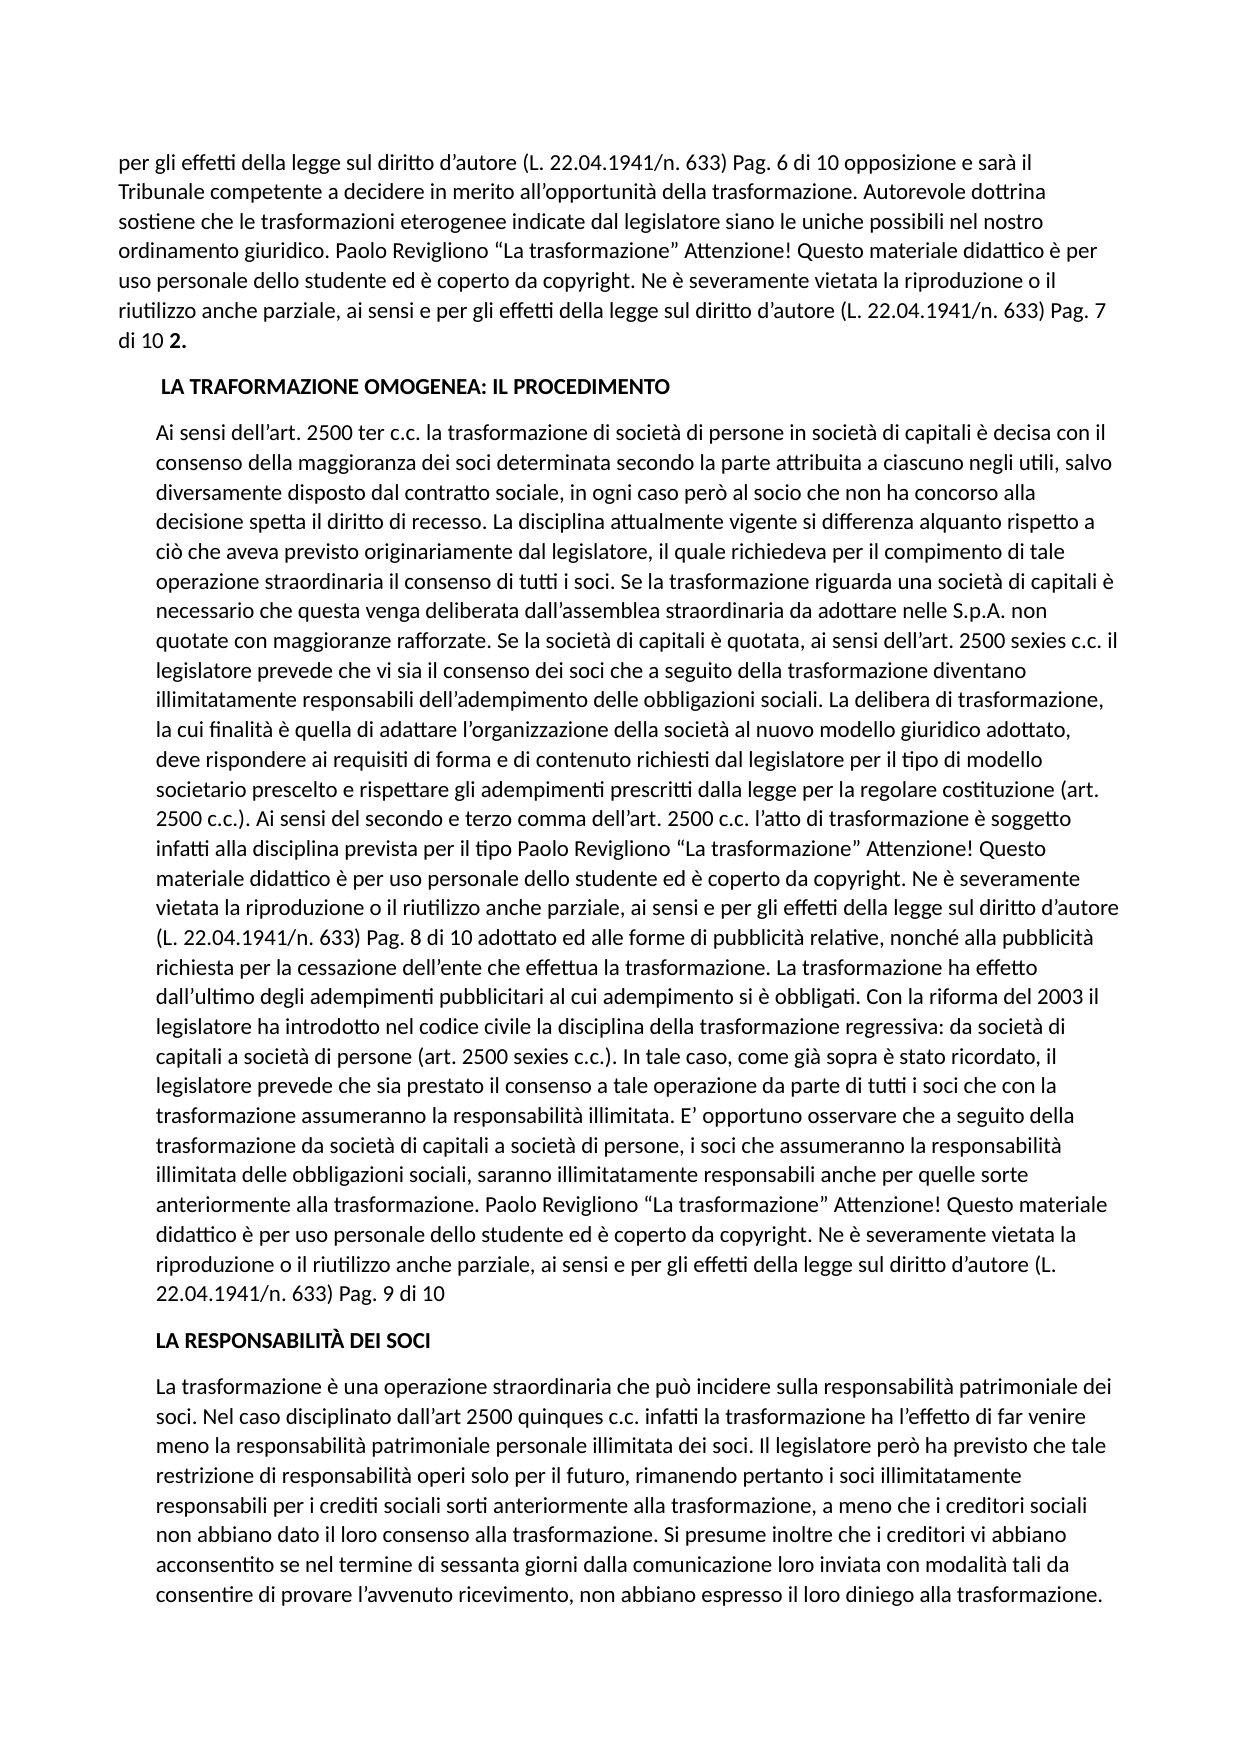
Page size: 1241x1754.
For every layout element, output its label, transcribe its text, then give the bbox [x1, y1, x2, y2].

text per gli effetti della legge sul diritto d’autore (L. 22.04.1941/n. 633) Pag. 6 di 10 opposizione e sarà il Tribunale competente a decidere in merito all’opportunità della trasformazione. Autorevole dottrina sostiene che le trasformazioni eterogenee indicate dal legislatore siano le uniche possibili nel nostro ordinamento giuridico. Paolo Revigliono “La trasformazione” Attenzione! Questo materiale didattico è per uso personale dello studente ed è coperto da copyright. Ne è severamente vietata la riproduzione o il riutilizzo anche parziale, ai sensi e per gli effetti della legge sul diritto d’autore (L. 22.04.1941/n. 633) Pag. 7 di 10 2. [118, 148, 1122, 354]
text LA RESPONSABILITÀ DEI SOCI [156, 1326, 1122, 1354]
text La trasformazione è una operazione straordinaria che può incidere sulla responsabilità patrimoniale dei soci. Nel caso disciplinato dall’art 2500 quinques c.c. infatti la trasformazione ha l’effetto di far venire meno la responsabilità patrimoniale personale illimitata dei soci. Il legislatore però ha previsto che tale restrizione di responsabilità operi solo per il futuro, rimanendo pertanto i soci illimitatamente responsabili per i crediti sociali sorti anteriormente alla trasformazione, a meno che i creditori sociali non abbiano dato il loro consenso alla trasformazione. Si presume inoltre che i creditori vi abbiano acconsentito se nel termine di sessanta giorni dalla comunicazione loro inviata con modalità tali da consentire di provare l’avvenuto ricevimento, non abbiano espresso il loro diniego alla trasformazione. [156, 1372, 1122, 1608]
text Ai sensi dell’art. 2500 ter c.c. la trasformazione di società di persone in società di capitali è decisa con il consenso della maggioranza dei soci determinata secondo la parte attribuita a ciascuno negli utili, salvo diversamente disposto dal contratto sociale, in ogni caso però al socio che non ha concorso alla decisione spetta il diritto di recesso. La disciplina attualmente vigente si differenza alquanto rispetto a ciò che aveva previsto originariamente dal legislatore, il quale richiedeva per il compimento di tale operazione straordinaria il consenso di tutti i soci. Se la trasformazione riguarda una società di capitali è necessario che questa venga deliberata dall’assemblea straordinaria da adottare nelle S.p.A. non quotate con maggioranze rafforzate. Se la società di capitali è quotata, ai sensi dell’art. 2500 sexies c.c. il legislatore prevede che vi sia il consenso dei soci che a seguito della trasformazione diventano illimitatamente responsabili dell’adempimento delle obbligazioni sociali. La delibera di trasformazione, la cui finalità è quella di adattare l’organizzazione della società al nuovo modello giuridico adottato, deve rispondere ai requisiti di forma e di contenuto richiesti dal legislatore per il tipo di modello societario prescelto e rispettare gli adempimenti prescritti dalla legge per la regolare costituzione (art. 2500 c.c.). Ai sensi del secondo e terzo comma dell’art. 2500 c.c. l’atto di trasformazione è soggetto infatti alla disciplina prevista per il tipo Paolo Revigliono “La trasformazione” Attenzione! Questo materiale didattico è per uso personale dello studente ed è coperto da copyright. Ne è severamente vietata la riproduzione o il riutilizzo anche parziale, ai sensi e per gli effetti della legge sul diritto d’autore (L. 22.04.1941/n. 633) Pag. 8 di 10 adottato ed alle forme di pubblicità relative, nonché alla pubblicità richiesta per la cessazione dell’ente che effettua la trasformazione. La trasformazione ha effetto dall’ultimo degli adempimenti pubblicitari al cui adempimento si è obbligati. Con la riforma del 2003 il legislatore ha introdotto nel codice civile la disciplina della trasformazione regressiva: da società di capitali a società di persone (art. 2500 sexies c.c.). In tale caso, come già sopra è stato ricordato, il legislatore prevede che sia prestato il consenso a tale operazione da parte di tutti i soci che con la trasformazione assumeranno la responsabilità illimitata. E’ opportuno osservare che a seguito della trasformazione da società di capitali a società di persone, i soci che assumeranno la responsabilità illimitata delle obbligazioni sociali, saranno illimitatamente responsabili anche per quelle sorte anteriormente alla trasformazione. Paolo Revigliono “La trasformazione” Attenzione! Questo materiale didattico è per uso personale dello studente ed è coperto da copyright. Ne è severamente vietata la riproduzione o il riutilizzo anche parziale, ai sensi e per gli effetti della legge sul diritto d’autore (L. 22.04.1941/n. 633) Pag. 9 di 10 [156, 418, 1122, 1307]
text LA TRAFORMAZIONE OMOGENEA: IL PROCEDIMENTO [156, 372, 1122, 400]
